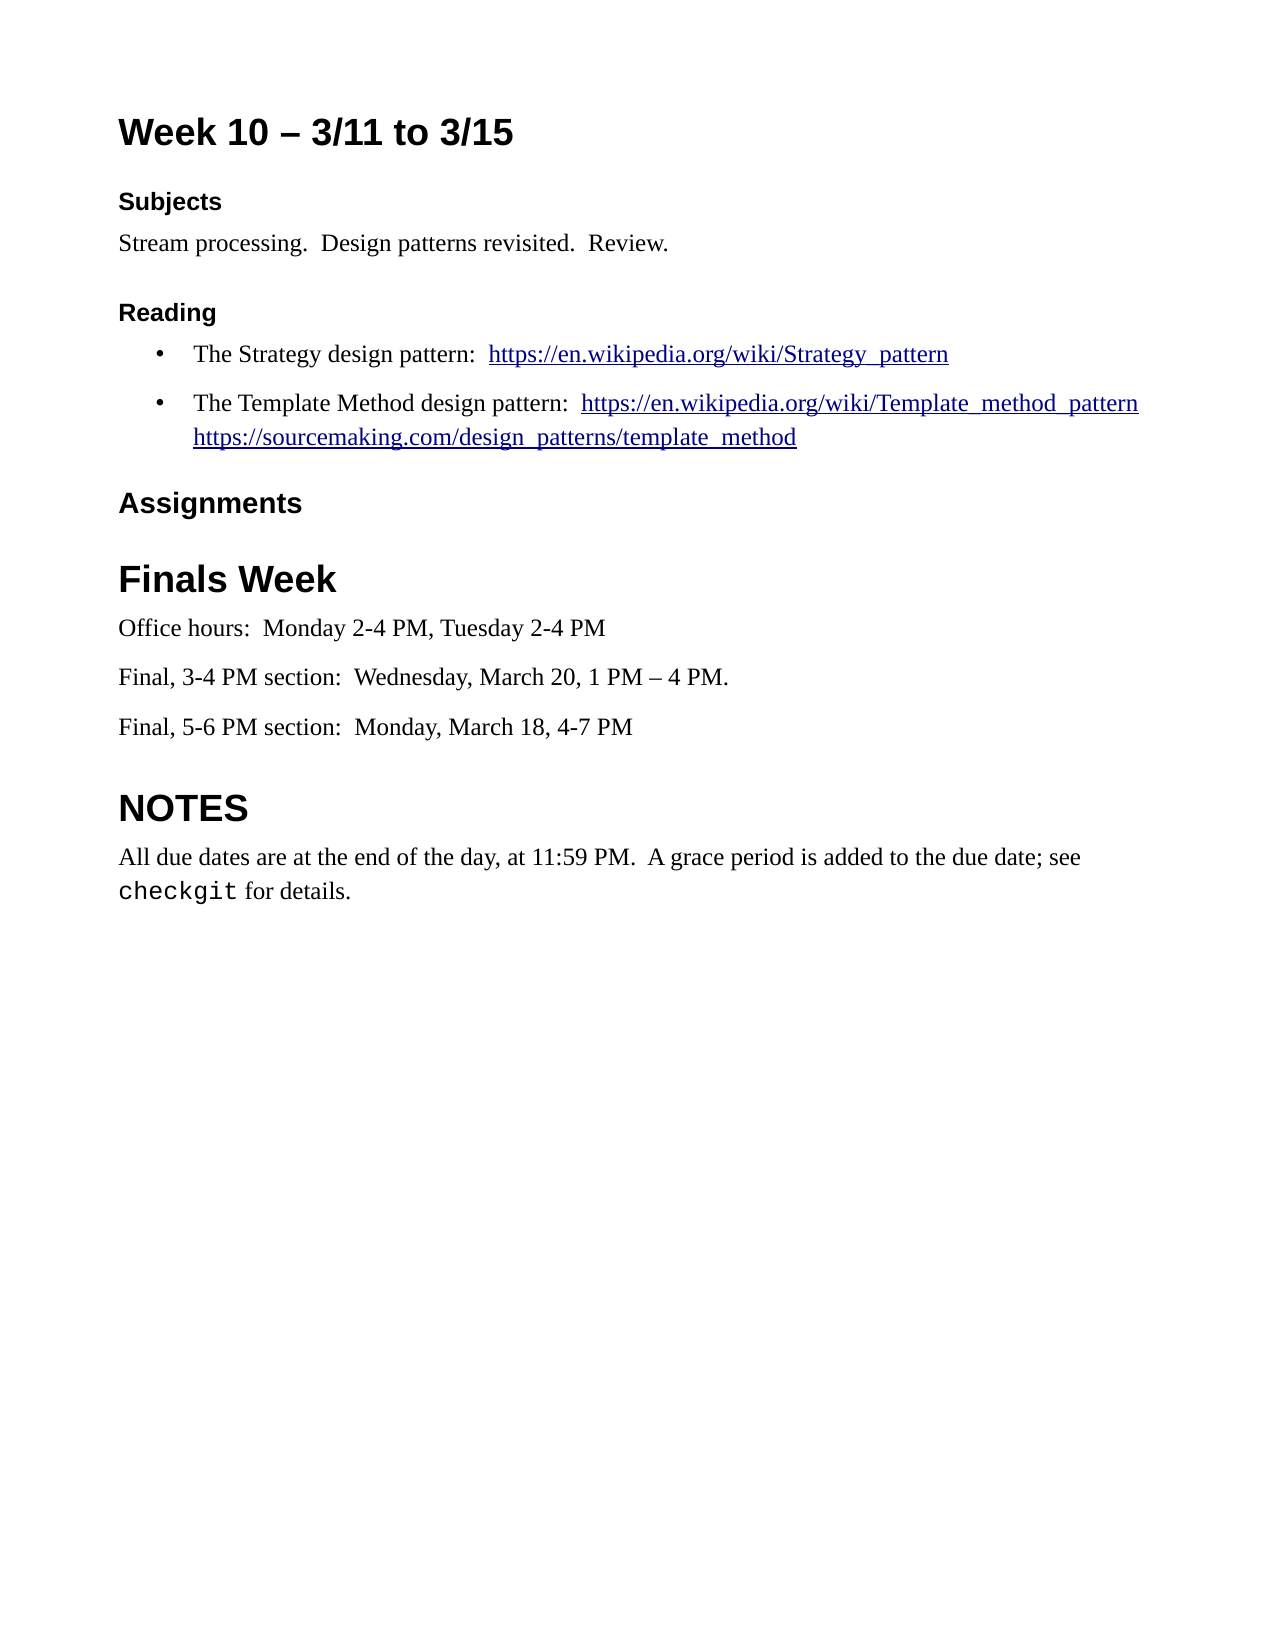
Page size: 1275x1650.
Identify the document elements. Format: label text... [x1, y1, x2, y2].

text Final, 3-4 PM section: Wednesday, March 20, 1 PM – 4 PM. [118, 662, 1157, 691]
subtitle Reading [118, 298, 1157, 326]
text Stream processing. Design patterns revisited. Review. [118, 228, 1157, 256]
list The Strategy design pattern: https://en.wikipedia.org/wiki/Strategy_pattern [156, 339, 1157, 368]
text All due dates are at the end of the day, at 11:59 PM. A grace period is added to the due date; see checkgit for details. [118, 842, 1157, 907]
subtitle Week 10 – 3/11 to 3/15 [118, 109, 1157, 153]
list The Template Method design pattern: https://en.wikipedia.org/wiki/Template_method_pattern https://sourcemaking.com/design_patterns/template_method [156, 388, 1157, 451]
subtitle NOTES [118, 786, 1157, 829]
text Office hours: Monday 2-4 PM, Tuesday 2-4 PM [118, 613, 1157, 642]
subtitle Assignments [118, 486, 1157, 520]
subtitle Finals Week [118, 557, 1157, 601]
text Final, 5-6 PM section: Monday, March 18, 4-7 PM [118, 712, 1157, 740]
subtitle Subjects [118, 186, 1157, 215]
